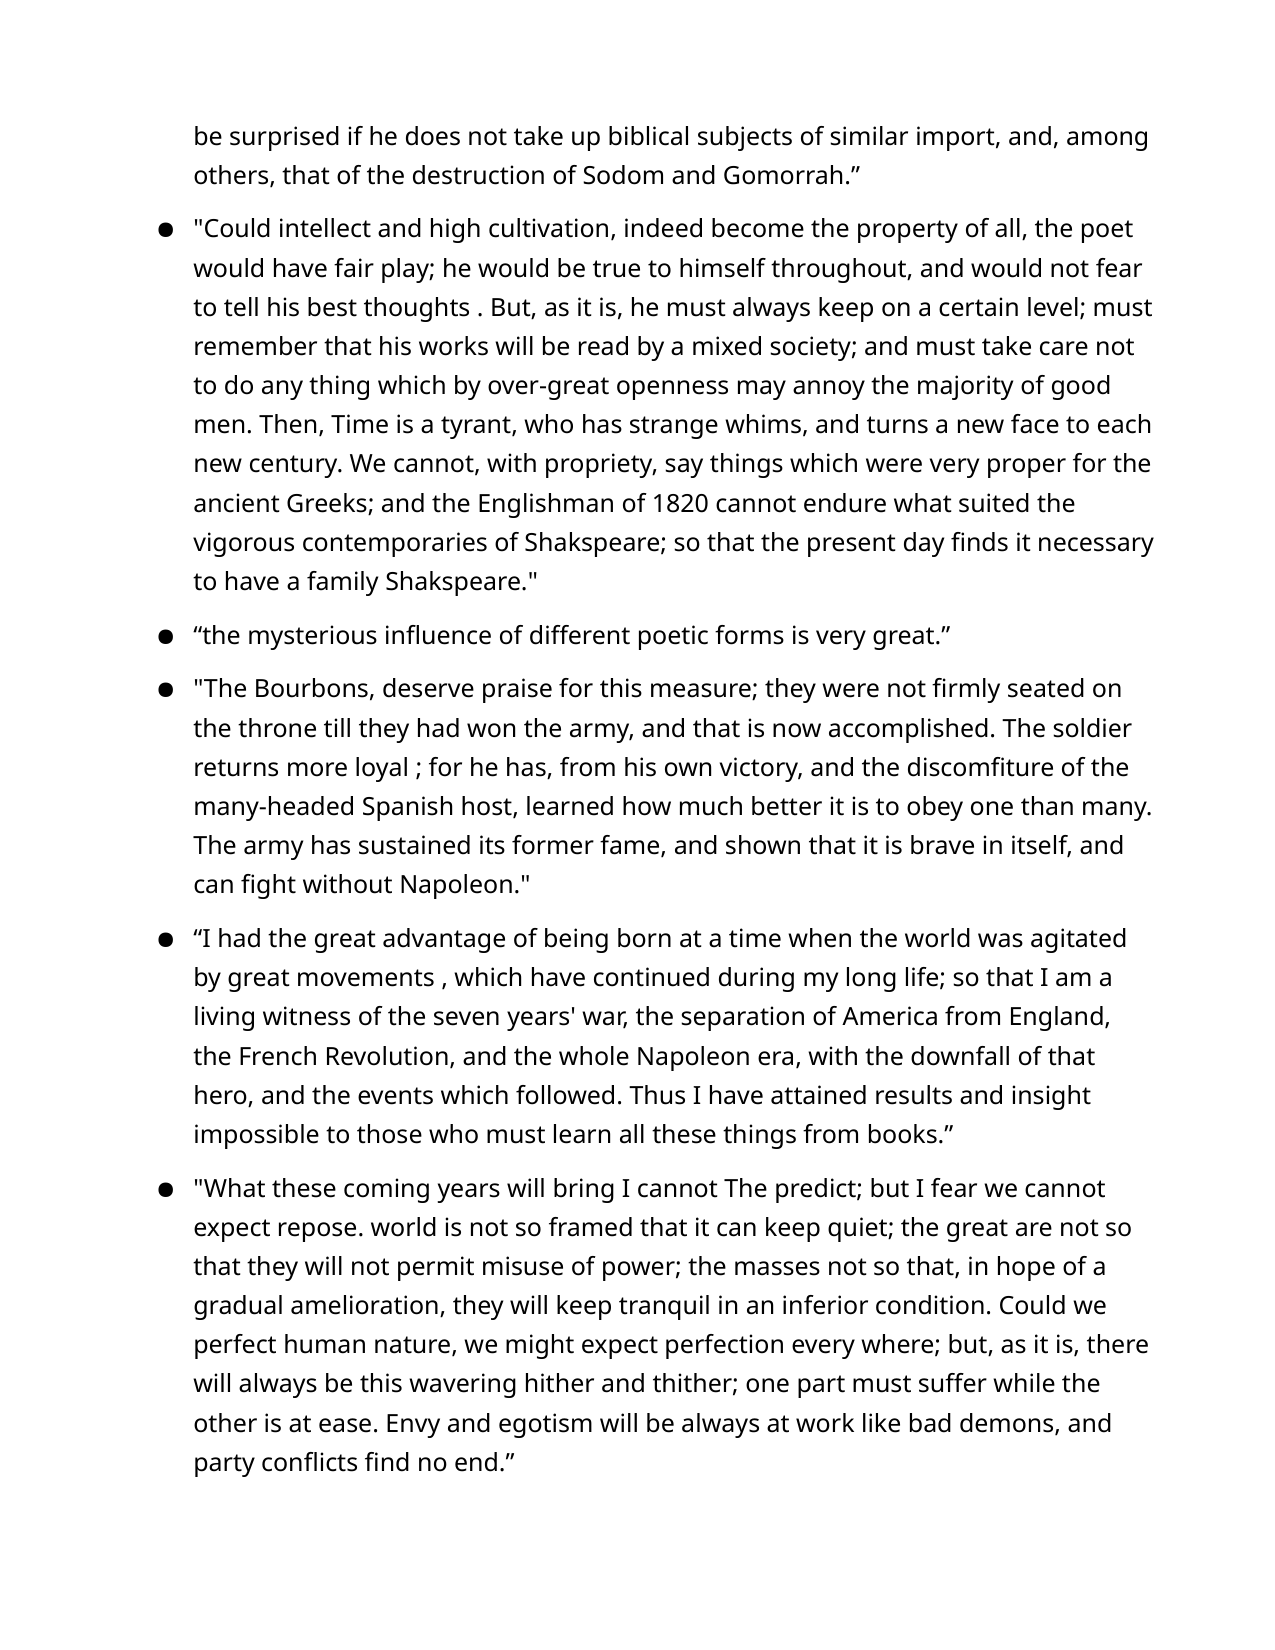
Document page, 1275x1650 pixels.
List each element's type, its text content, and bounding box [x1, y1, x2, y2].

list "Could intellect and high cultivation, indeed become the property of all, the poet would have fair play; he would be true to himself throughout, and would not fear to tell his best thoughts . But, as it is, he must always keep on a certain level; must remember that his works will be read by a mixed society; and must take care not to do any thing which by over-great openness may annoy the majority of good men. Then, Time is a tyrant, who has strange whims, and turns a new face to each new century. We cannot, with propriety, say things which were very proper for the ancient Greeks; and the Englishman of 1820 cannot endure what suited the vigorous contemporaries of Shakspeare; so that the present day finds it necessary to have a family Shakspeare." [156, 211, 1157, 598]
list “the mysterious influence of different poetic forms is very great.” [156, 617, 1157, 651]
list "What these coming years will bring I cannot The predict; but I fear we cannot expect repose. world is not so framed that it can keep quiet; the great are not so that they will not permit misuse of power; the masses not so that, in hope of a gradual amelioration, they will keep tranquil in an inferior condition. Could we perfect human nature, we might expect perfection every where; but, as it is, there will always be this wavering hither and thither; one part must suffer while the other is at ease. Envy and egotism will be always at work like bad demons, and party conflicts find no end.” [156, 1170, 1157, 1478]
list be surprised if he does not take up biblical subjects of similar import, and, among others, that of the destruction of Sodom and Gomorrah.” [156, 118, 1157, 191]
list “I had the great advantage of being born at a time when the world was agitated by great movements , which have continued during my long life; so that I am a living witness of the seven years' war, the separation of America from England, the French Revolution, and the whole Napoleon era, with the downfall of that hero, and the events which followed. Thus I have attained results and insight impossible to those who must learn all these things from books.” [156, 921, 1157, 1151]
list "The Bourbons, deserve praise for this measure; they were not firmly seated on the throne till they had won the army, and that is now accomplished. The soldier returns more loyal ; for he has, from his own victory, and the discomfiture of the many-headed Spanish host, learned how much better it is to obey one than many. The army has sustained its former fame, and shown that it is brave in itself, and can fight without Napoleon." [156, 671, 1157, 901]
